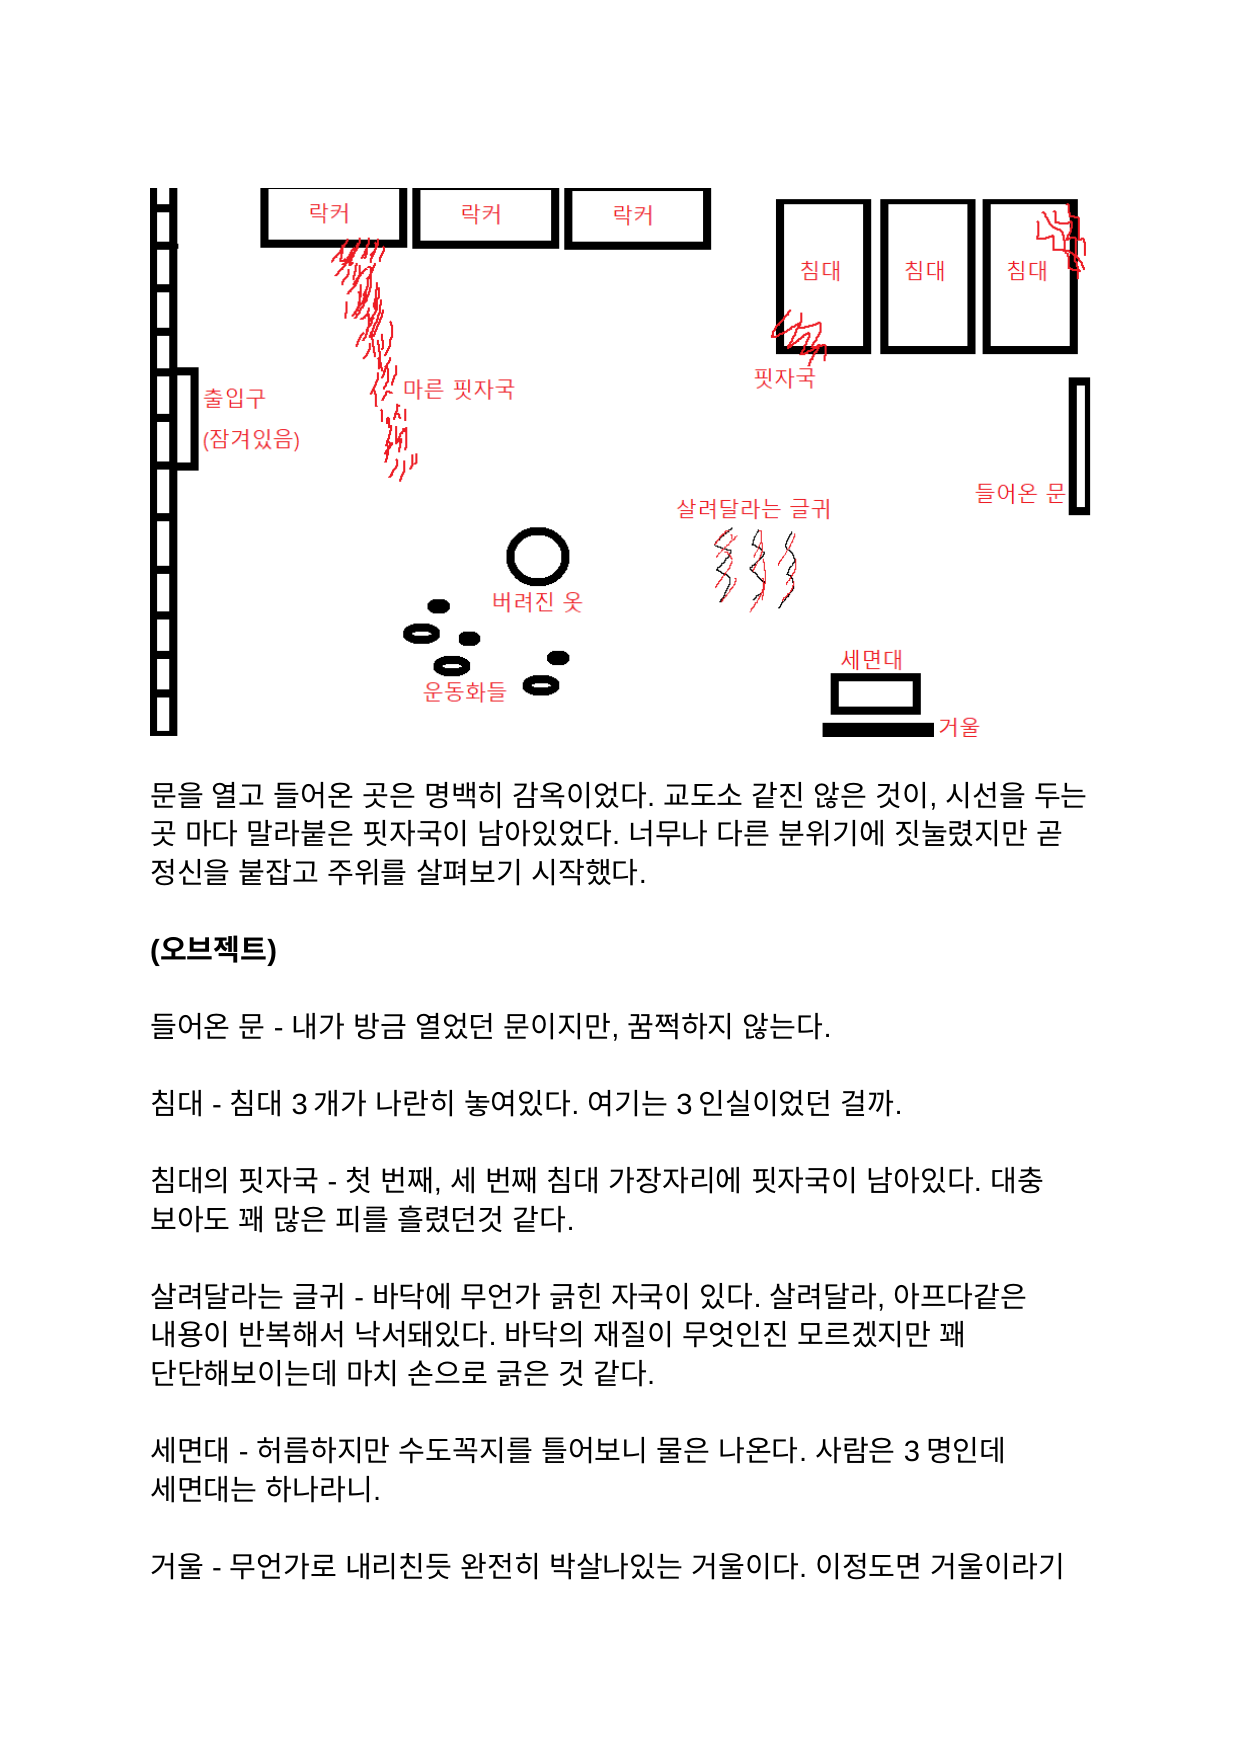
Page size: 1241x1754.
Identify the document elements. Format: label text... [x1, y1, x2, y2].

text 문을 열고 들어온 곳은 명백히 감옥이었다. 교도소 같진 않은 것이, 시선을 두는 곳 마다 말라붙은 핏자국이 남아있었다. 너무나 다른 분위기에 짓눌렸지만 곧 정신을 붙잡고 주위를 살펴보기 시작했다. [150, 779, 1090, 889]
picture [150, 188, 1091, 737]
text (오브젝트) [150, 933, 1090, 967]
text 들어온 문 - 내가 방금 열었던 문이지만, 꿈쩍하지 않는다. [150, 1010, 1090, 1044]
text 거울 - 무언가로 내리친듯 완전히 박살나있는 거울이다. 이정도면 거울이라기 [150, 1550, 1090, 1583]
text 침대 - 침대 3개가 나란히 놓여있다. 여기는 3인실이었던 걸까. [150, 1087, 1090, 1121]
text 침대의 핏자국 - 첫 번째, 세 번째 침대 가장자리에 핏자국이 남아있다. 대충 보아도 꽤 많은 피를 흘렸던것 같다. [150, 1164, 1090, 1236]
text 살려달라는 글귀 - 바닥에 무언가 긁힌 자국이 있다. 살려달라, 아프다같은 내용이 반복해서 낙서돼있다. 바닥의 재질이 무엇인진 모르겠지만 꽤 단단해보이는데 마치 손으로 긁은 것 같다. [150, 1280, 1090, 1391]
text 세면대 - 허름하지만 수도꼭지를 틀어보니 물은 나온다. 사람은 3명인데 세면대는 하나라니. [150, 1434, 1090, 1506]
